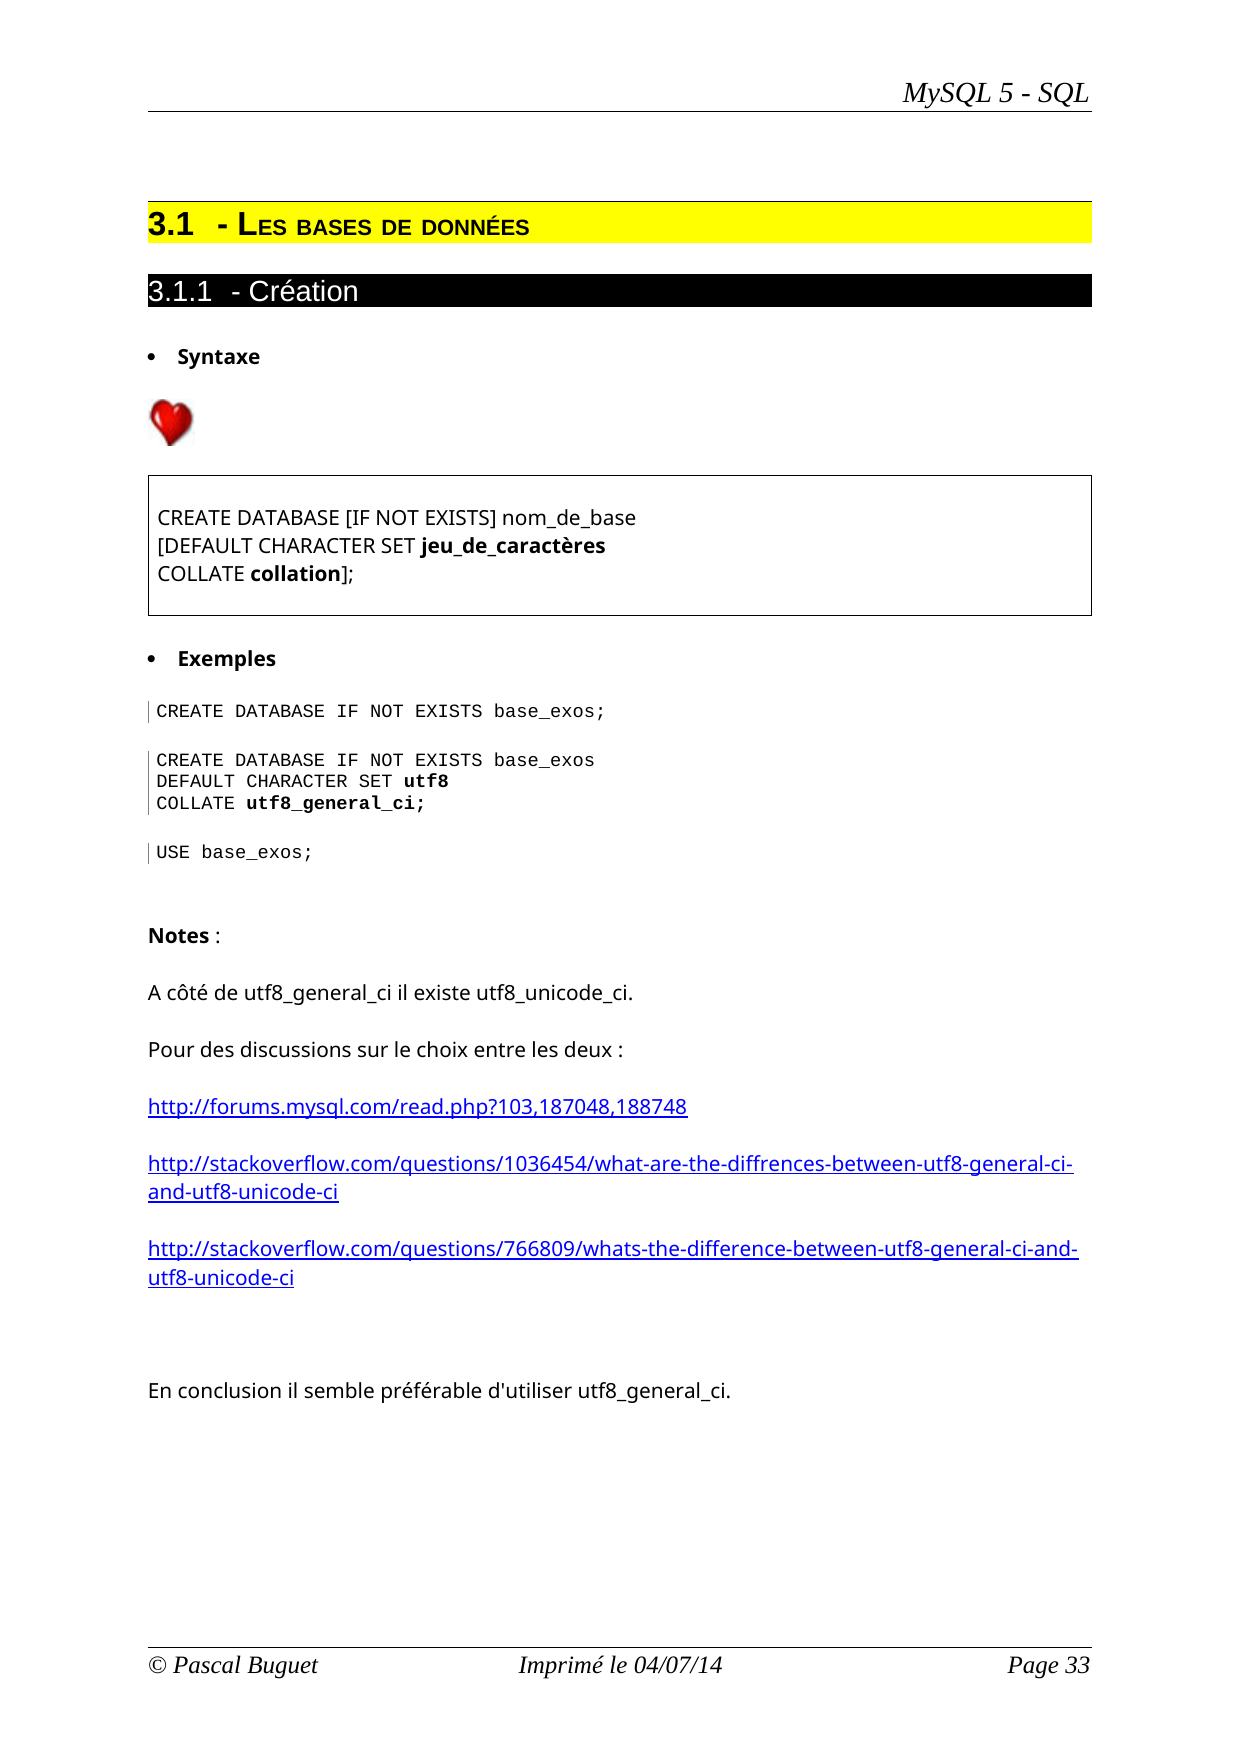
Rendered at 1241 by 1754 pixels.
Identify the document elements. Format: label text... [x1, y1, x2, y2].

subtitle - Création [148, 274, 1092, 307]
text A côté de utf8_general_ci il existe utf8_unicode_ci. [148, 978, 1092, 1007]
text USE base_exos; [149, 843, 1092, 864]
text [DEFAULT CHARACTER SET jeu_de_caractères [149, 503, 1091, 531]
list Syntaxe [148, 342, 1063, 371]
text CREATE DATABASE [IF NOT EXISTS] nom_de_base [149, 476, 1091, 503]
text CREATE DATABASE IF NOT EXISTS base_exos [149, 751, 1092, 772]
text http://stackoverflow.com/questions/766809/whats-the-difference-between-utf8-general-ci-and-utf8-unicode-ci [148, 1234, 1092, 1291]
text DEFAULT CHARACTER SET utf8 [149, 772, 1092, 793]
list Exemples [148, 644, 1063, 673]
text En conclusion il semble préférable d'utiliser utf8_general_ci. [148, 1376, 1092, 1405]
text CREATE DATABASE IF NOT EXISTS base_exos; [149, 701, 1092, 723]
text http://stackoverflow.com/questions/1036454/what-are-the-diffrences-between-utf8-general-ci-and-utf8-unicode-ci [148, 1149, 1092, 1206]
picture [147, 399, 195, 446]
text COLLATE utf8_general_ci; [149, 793, 1092, 815]
text http://forums.mysql.com/read.php?103,187048,188748 [148, 1092, 1092, 1120]
subtitle - Les bases de données [148, 202, 1092, 243]
text Pour des discussions sur le choix entre les deux : [148, 1035, 1092, 1063]
text COLLATE collation]; [149, 531, 1091, 615]
text Notes : [148, 921, 1092, 950]
